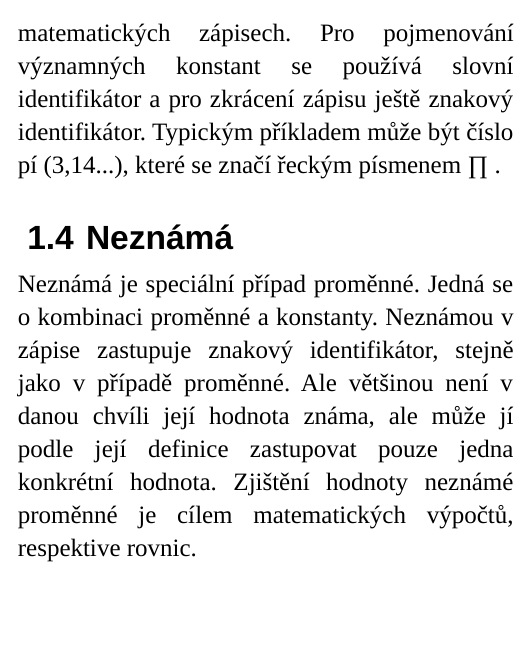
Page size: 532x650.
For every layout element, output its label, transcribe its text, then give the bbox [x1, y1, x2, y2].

text matematických zápisech. Pro pojmenování významných konstant se používá slovní identifikátor a pro zkrácení zápisu ještě znakový identifikátor. Typickým příkladem může být číslo pí (3,14...), které se značí řeckým písmenem ∏ . [18, 18, 514, 178]
text Neznámá je speciální případ proměnné. Jedná se o kombinaci proměnné a konstanty. Neznámou v zápise zastupuje znakový identifikátor, stejně jako v případě proměnné. Ale většinou není v danou chvíli její hodnota známa, ale může jí podle její definice zastupovat pouze jedna konkrétní hodnota. Zjištění hodnoty neznámé proměnné je cílem matematických výpočtů, respektive rovnic. [18, 269, 514, 562]
subtitle Neznámá [18, 218, 514, 257]
